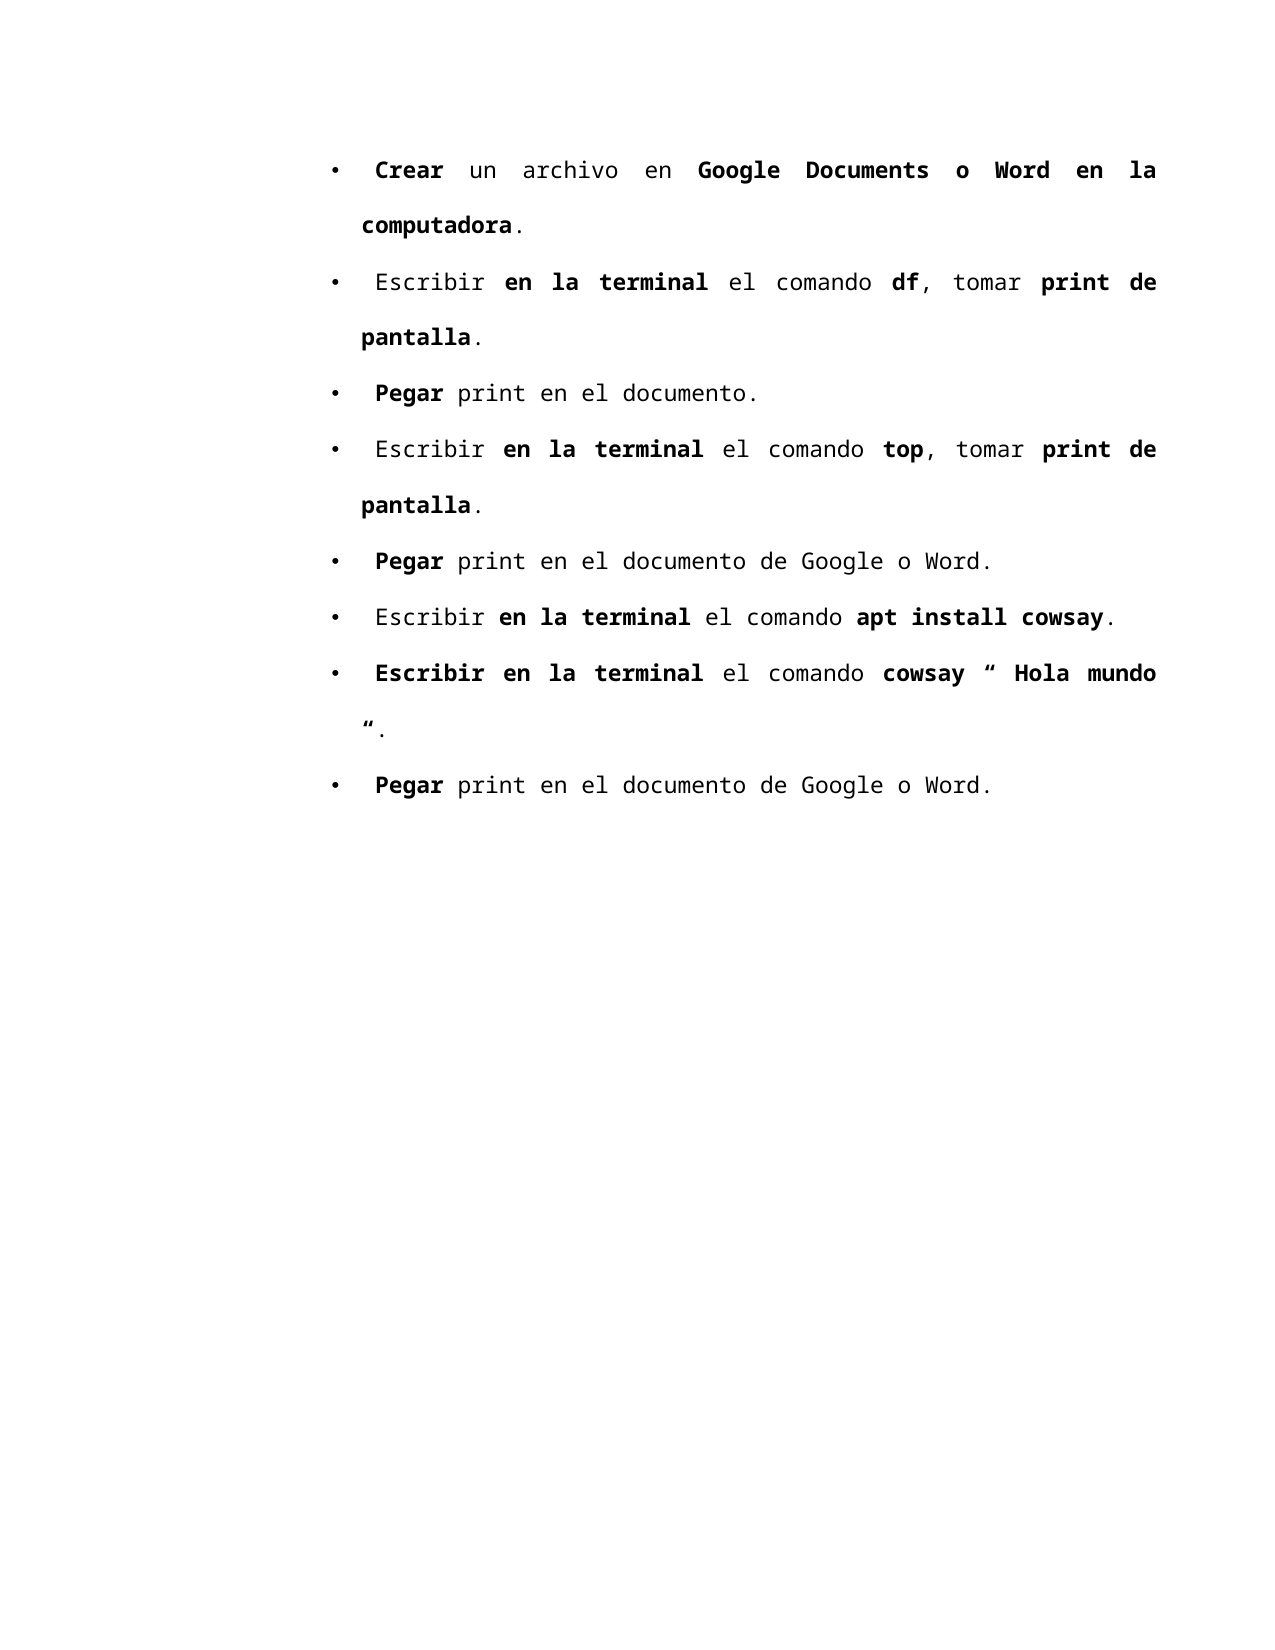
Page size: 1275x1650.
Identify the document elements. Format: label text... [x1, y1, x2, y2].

list Escribir en la terminal el comando cowsay “ Hola mundo “. [331, 657, 1157, 744]
list Escribir en la terminal el comando top, tomar print de pantalla. [331, 433, 1157, 520]
list Pegar print en el documento de Google o Word. [331, 545, 1157, 576]
list Escribir en la terminal el comando apt install cowsay. [331, 601, 1157, 632]
list Crear un archivo en Google Documents o Word en la computadora. [331, 153, 1157, 241]
list Pegar print en el documento. [331, 377, 1157, 408]
list Pegar print en el documento de Google o Word. [331, 769, 1157, 800]
list Escribir en la terminal el comando df, tomar print de pantalla. [331, 265, 1157, 353]
